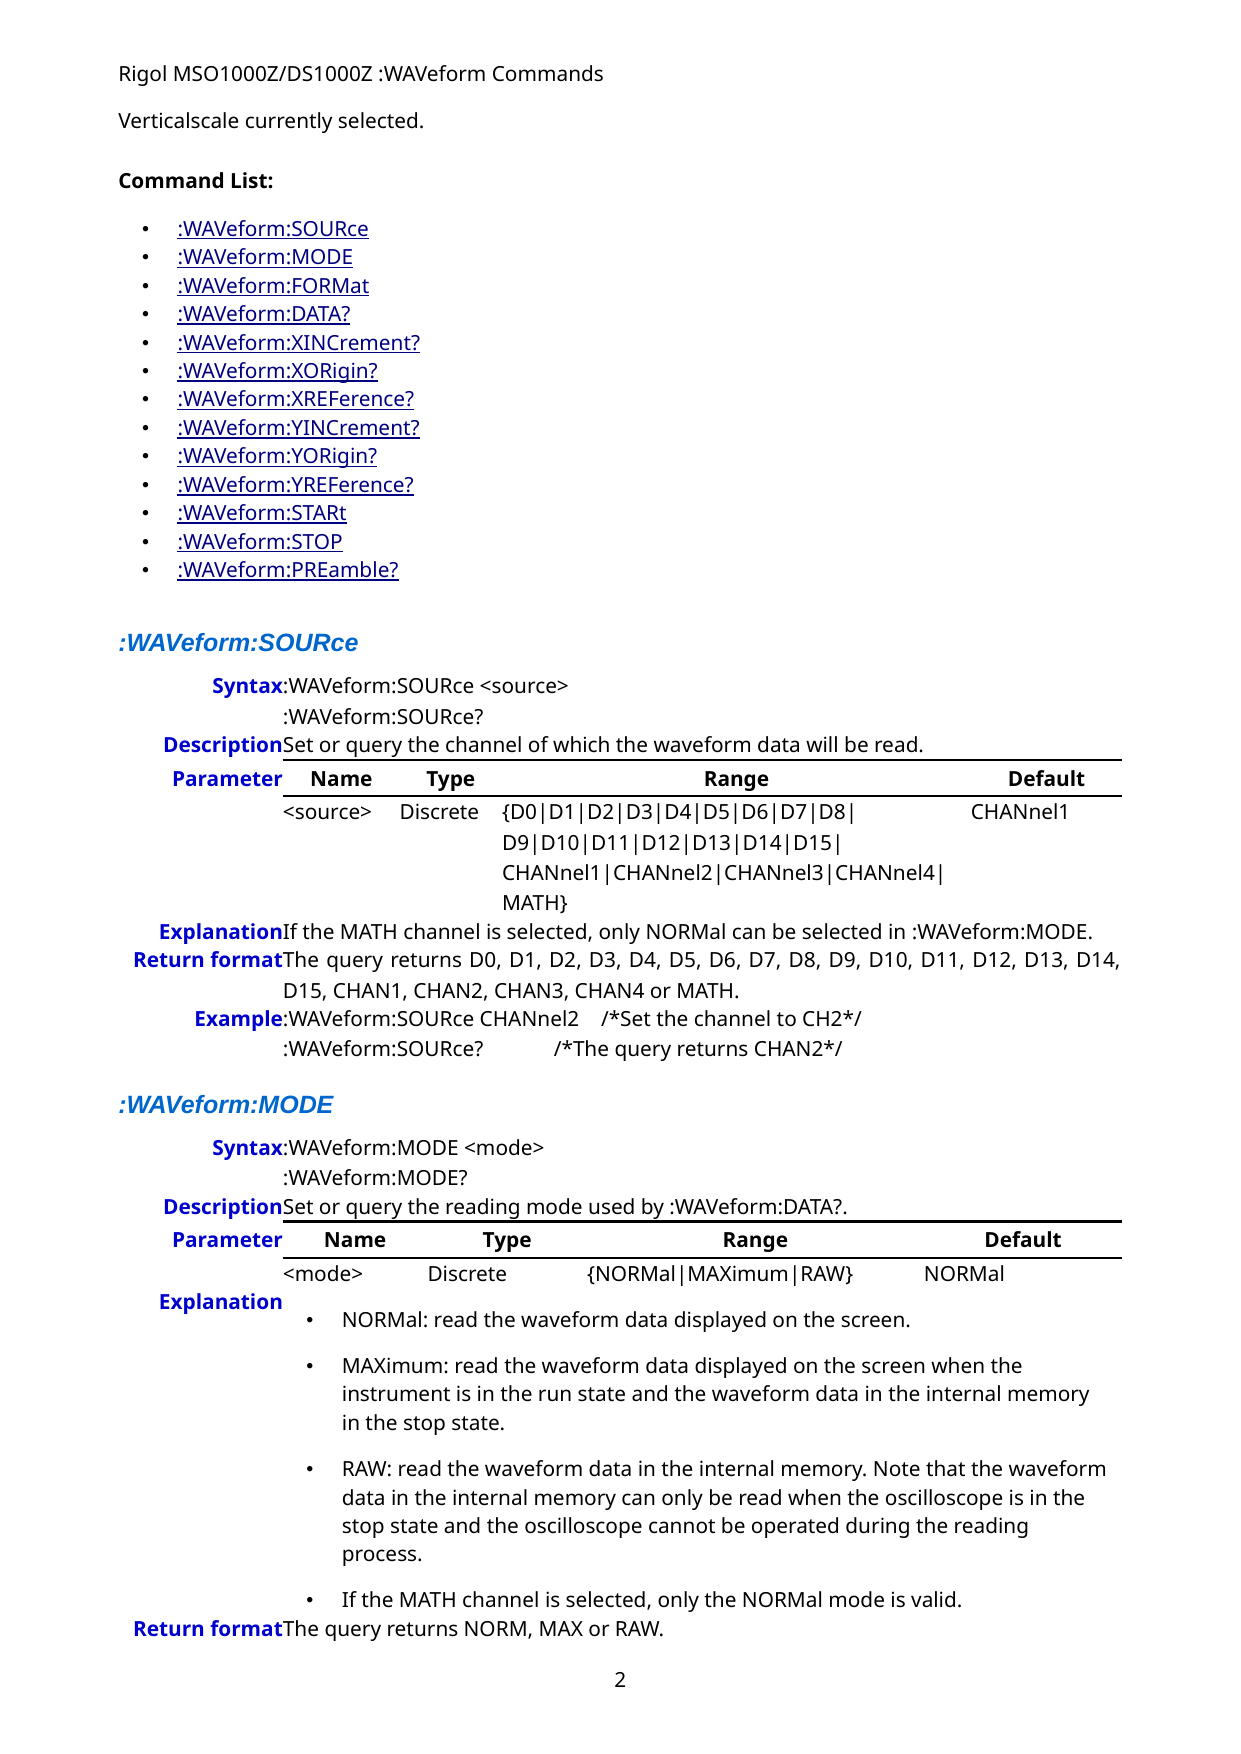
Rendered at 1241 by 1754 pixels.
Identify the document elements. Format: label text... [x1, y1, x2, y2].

table_cell Discrete [427, 1259, 587, 1287]
table_header :WAVeform:SOURce <source> :WAVeform:SOURce? [283, 671, 1122, 730]
table_cell Example [118, 1004, 283, 1063]
list :WAVeform:XORigin? [142, 356, 1110, 384]
list :WAVeform:SOURce [142, 214, 1110, 242]
list :WAVeform:YORigin? [142, 441, 1110, 470]
list :WAVeform:XREFerence? [142, 384, 1110, 413]
table_cell Type [399, 761, 502, 795]
table_cell [118, 795, 283, 917]
table_cell If the MATH channel is selected, only NORMal can be selected in :WAVeform:MODE. [283, 917, 1122, 945]
list :WAVeform:MODE [142, 242, 1110, 271]
table_cell Name [283, 1223, 427, 1257]
table_cell Default [924, 1223, 1122, 1257]
table_cell Discrete [399, 797, 502, 917]
table_cell Default [971, 761, 1122, 795]
list :WAVeform:DATA? [142, 299, 1110, 328]
text Verticalscale currently selected. [118, 106, 1117, 135]
table_cell Set or query the channel of which the waveform data will be read. [283, 730, 1122, 759]
table_cell <source> [283, 797, 399, 917]
list :WAVeform:FORMat [142, 271, 1110, 299]
table_cell :WAVeform:SOURce CHANnel2 /*Set the channel to CH2*/ :WAVeform:SOURce? /*The query returns CHAN2*/ [283, 1004, 1122, 1063]
table_cell {D0|D1|D2|D3|D4|D5|D6|D7|D8| D9|D10|D11|D12|D13|D14|D15| CHANnel1|CHANnel2|CHANnel3|CHANnel4|MATH} [502, 797, 971, 917]
table_cell CHANnel1 [971, 797, 1122, 917]
list :WAVeform:YREFerence? [142, 470, 1110, 498]
table_cell Set or query the reading mode used by :WAVeform:DATA?. [283, 1192, 1122, 1220]
list :WAVeform:XINCrement? [142, 328, 1110, 356]
table_header Syntax [118, 1133, 283, 1192]
table_cell Explanation [118, 917, 283, 945]
table_cell Parameter [118, 759, 283, 795]
table_cell {NORMal|MAXimum|RAW} [587, 1259, 924, 1287]
table_cell NORMal: read the waveform data displayed on the screen. MAXimum: read the waveform data displayed on the screen when the instrument is in the run state and the waveform data in the internal memory in the stop state. RAW: read the waveform data in the internal memory. Note that the waveform data in the internal memory can only be read when the oscilloscope is in the stop state and the oscilloscope cannot be operated during the reading process. If the MATH channel is selected, only the NORMal mode is valid. [283, 1287, 1122, 1614]
table_cell Return format [118, 1614, 283, 1642]
table_cell The query returns D0, D1, D2, D3, D4, D5, D6, D7, D8, D9, D10, D11, D12, D13, D14, D15, CHAN1, CHAN2, CHAN3, CHAN4 or MATH. [283, 945, 1122, 1004]
table_cell Parameter [118, 1220, 283, 1257]
table_cell Type [427, 1223, 587, 1257]
subtitle :WAVeform:MODE [118, 1089, 1122, 1118]
table_cell <mode> [283, 1259, 427, 1287]
table_cell Explanation [118, 1287, 283, 1614]
list :WAVeform:STOP [142, 527, 1110, 555]
list :WAVeform:STARt [142, 498, 1110, 527]
table_header :WAVeform:MODE <mode> :WAVeform:MODE? [283, 1133, 1122, 1192]
table_cell Description [118, 1192, 283, 1220]
table_cell Range [587, 1223, 924, 1257]
table_cell Description [118, 730, 283, 759]
list :WAVeform:PREamble? [142, 555, 1110, 584]
text Command List: [118, 166, 1117, 195]
list :WAVeform:YINCrement? [142, 413, 1110, 441]
table_cell NORMal [924, 1259, 1122, 1287]
table_cell Name [283, 761, 399, 795]
subtitle :WAVeform:SOURce [118, 628, 1122, 657]
table_cell [118, 1257, 283, 1287]
table_cell Return format [118, 945, 283, 1004]
table_header Syntax [118, 671, 283, 730]
table_cell The query returns NORM, MAX or RAW. [283, 1614, 1122, 1642]
table_cell Range [502, 761, 971, 795]
